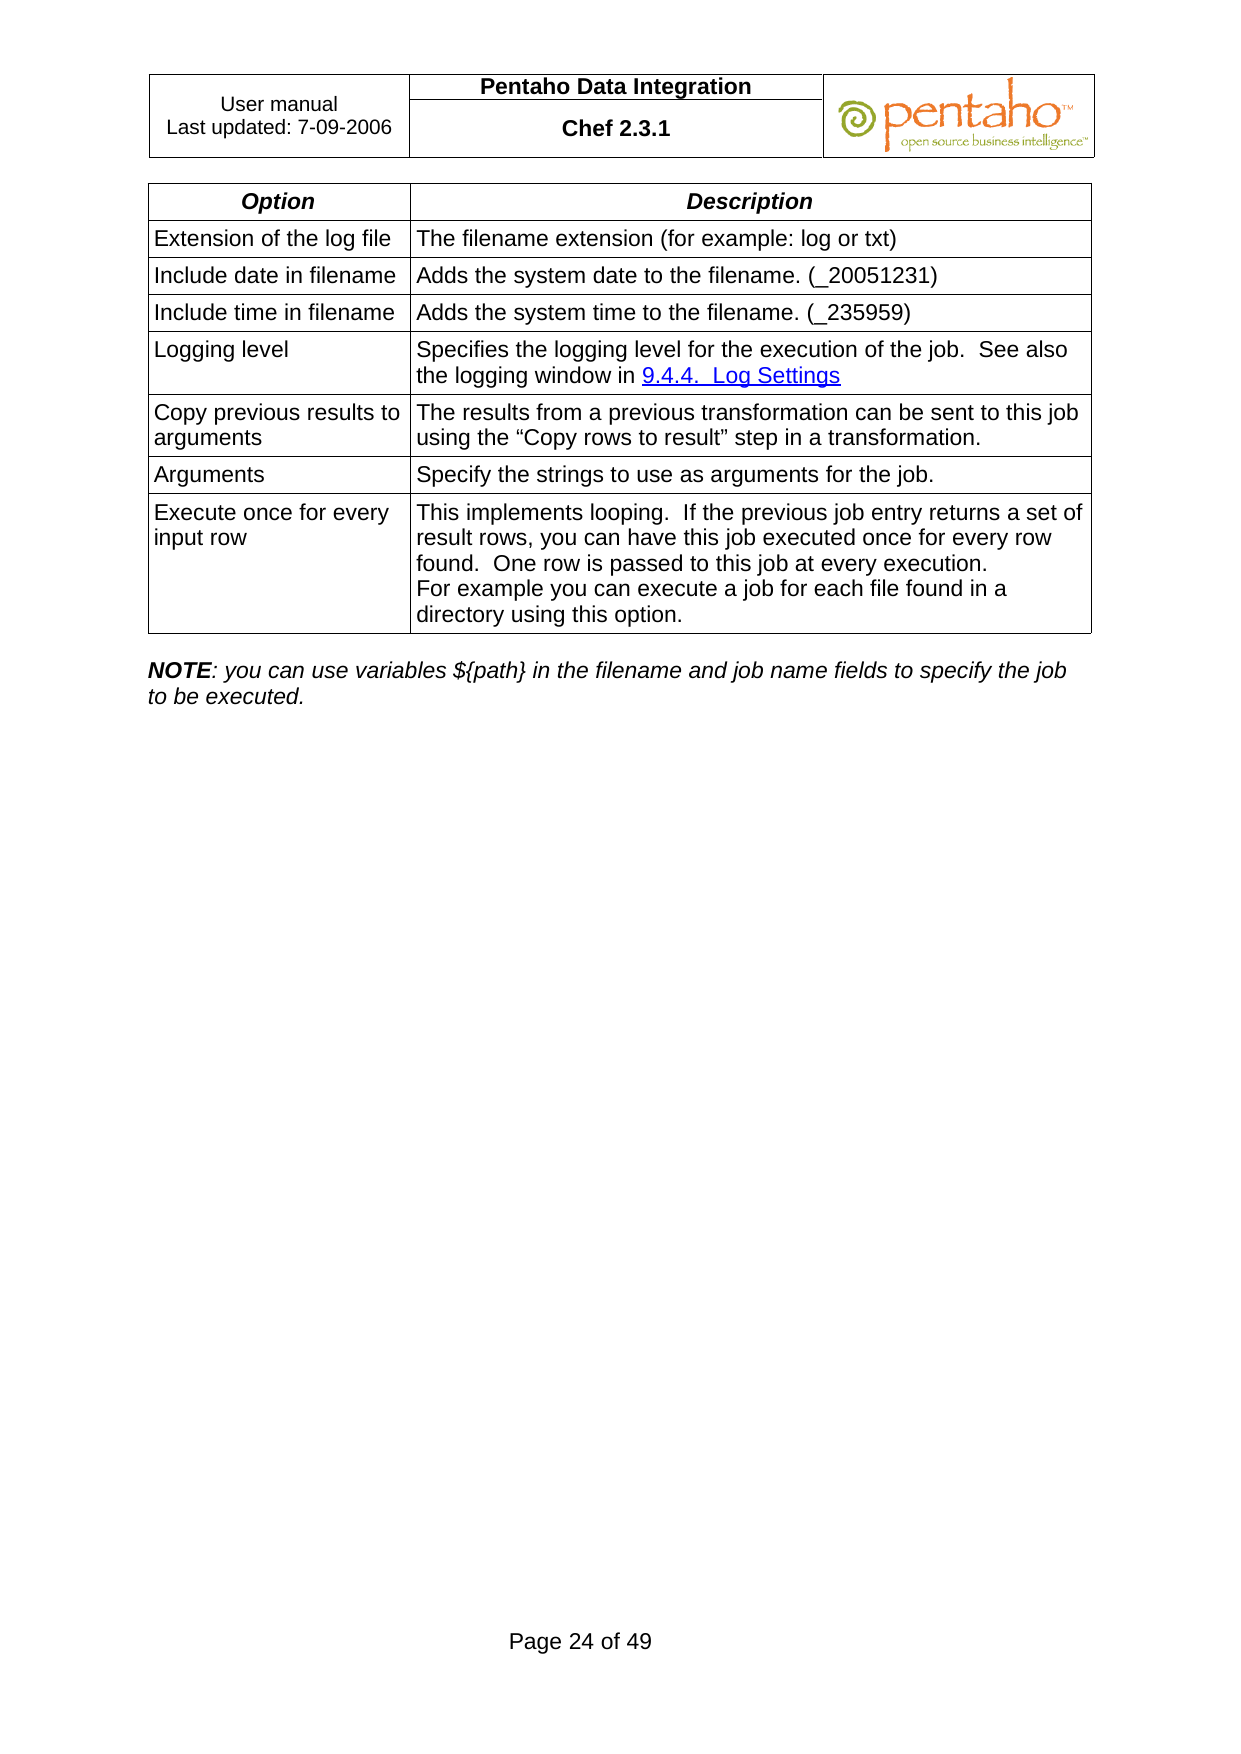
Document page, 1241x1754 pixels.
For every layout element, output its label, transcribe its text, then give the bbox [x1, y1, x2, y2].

table_cell Specifies the logging level for the execution of the job. See also the logging window in 9.4.4. Log Settings [411, 332, 1091, 394]
table_header Description [411, 184, 1091, 220]
table_header Option [149, 184, 410, 220]
table_cell Adds the system date to the filename. (_20051231) [411, 258, 1091, 294]
table_cell Execute once for every input row [149, 494, 410, 633]
table_cell The results from a previous transformation can be sent to this job using the “Copy rows to result” step in a transformation. [411, 395, 1091, 456]
text NOTE: you can use variables ${path} in the filename and job name fields to specify the job to be executed. [148, 658, 1092, 709]
table_cell Arguments [149, 457, 410, 493]
table_cell Logging level [149, 332, 410, 394]
table_cell This implements looping. If the previous job entry returns a set of result rows, you can have this job executed once for every row found. One row is passed to this job at every execution. For example you can execute a job for each file found in a directory using this option. [411, 494, 1091, 633]
table_cell Include date in filename [149, 258, 410, 294]
table_cell Adds the system time to the filename. (_235959) [411, 295, 1091, 331]
table_cell Copy previous results to arguments [149, 395, 410, 456]
table_cell The filename extension (for example: log or txt) [411, 221, 1091, 257]
table_cell Include time in filename [149, 295, 410, 331]
table_cell Specify the strings to use as arguments for the job. [411, 457, 1091, 493]
table_cell Extension of the log file [149, 221, 410, 257]
